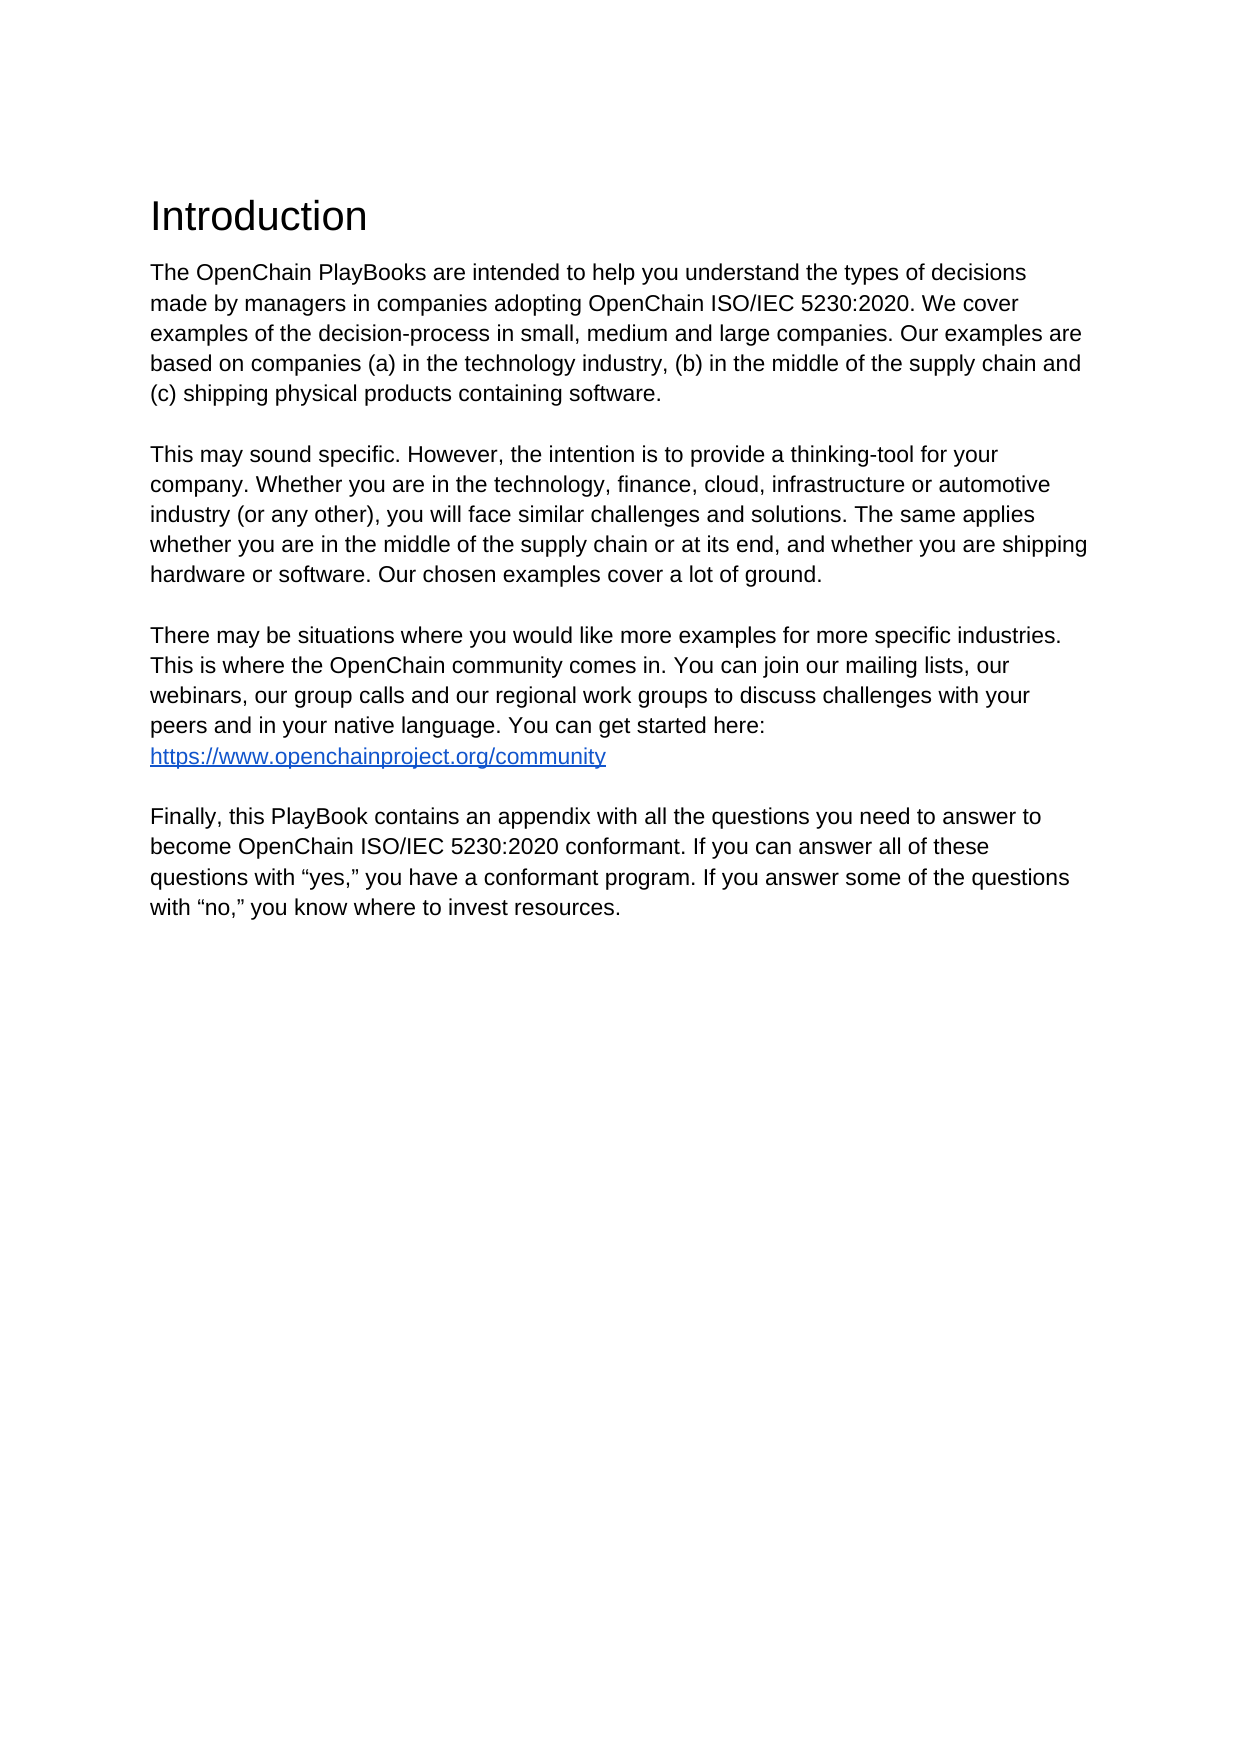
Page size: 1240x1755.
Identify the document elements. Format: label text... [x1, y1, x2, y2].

text https://www.openchainproject.org/community [150, 743, 1089, 769]
text Finally, this PlayBook contains an appendix with all the questions you need to answer to become OpenChain ISO/IEC 5230:2020 conformant. If you can answer all of these questions with “yes,” you have a conformant program. If you answer some of the questions with “no,” you know where to invest resources. [150, 803, 1089, 920]
text The OpenChain PlayBooks are intended to help you understand the types of decisions made by managers in companies adopting OpenChain ISO/IEC 5230:2020. We cover examples of the decision-process in small, medium and large companies. Our examples are based on companies (a) in the technology industry, (b) in the middle of the supply chain and (c) shipping physical products containing software. [150, 259, 1089, 406]
subtitle Introduction [150, 192, 1089, 239]
text There may be situations where you would like more examples for more specific industries. This is where the OpenChain community comes in. You can join our mailing lists, our webinars, our group calls and our regional work groups to discuss challenges with your peers and in your native language. You can get started here: [150, 622, 1089, 739]
text This may sound specific. However, the intention is to provide a thinking-tool for your company. Whether you are in the technology, finance, cloud, infrastructure or automotive industry (or any other), you will face similar challenges and solutions. The same applies whether you are in the middle of the supply chain or at its end, and whether you are shipping hardware or software. Our chosen examples cover a lot of ground. [150, 441, 1089, 588]
